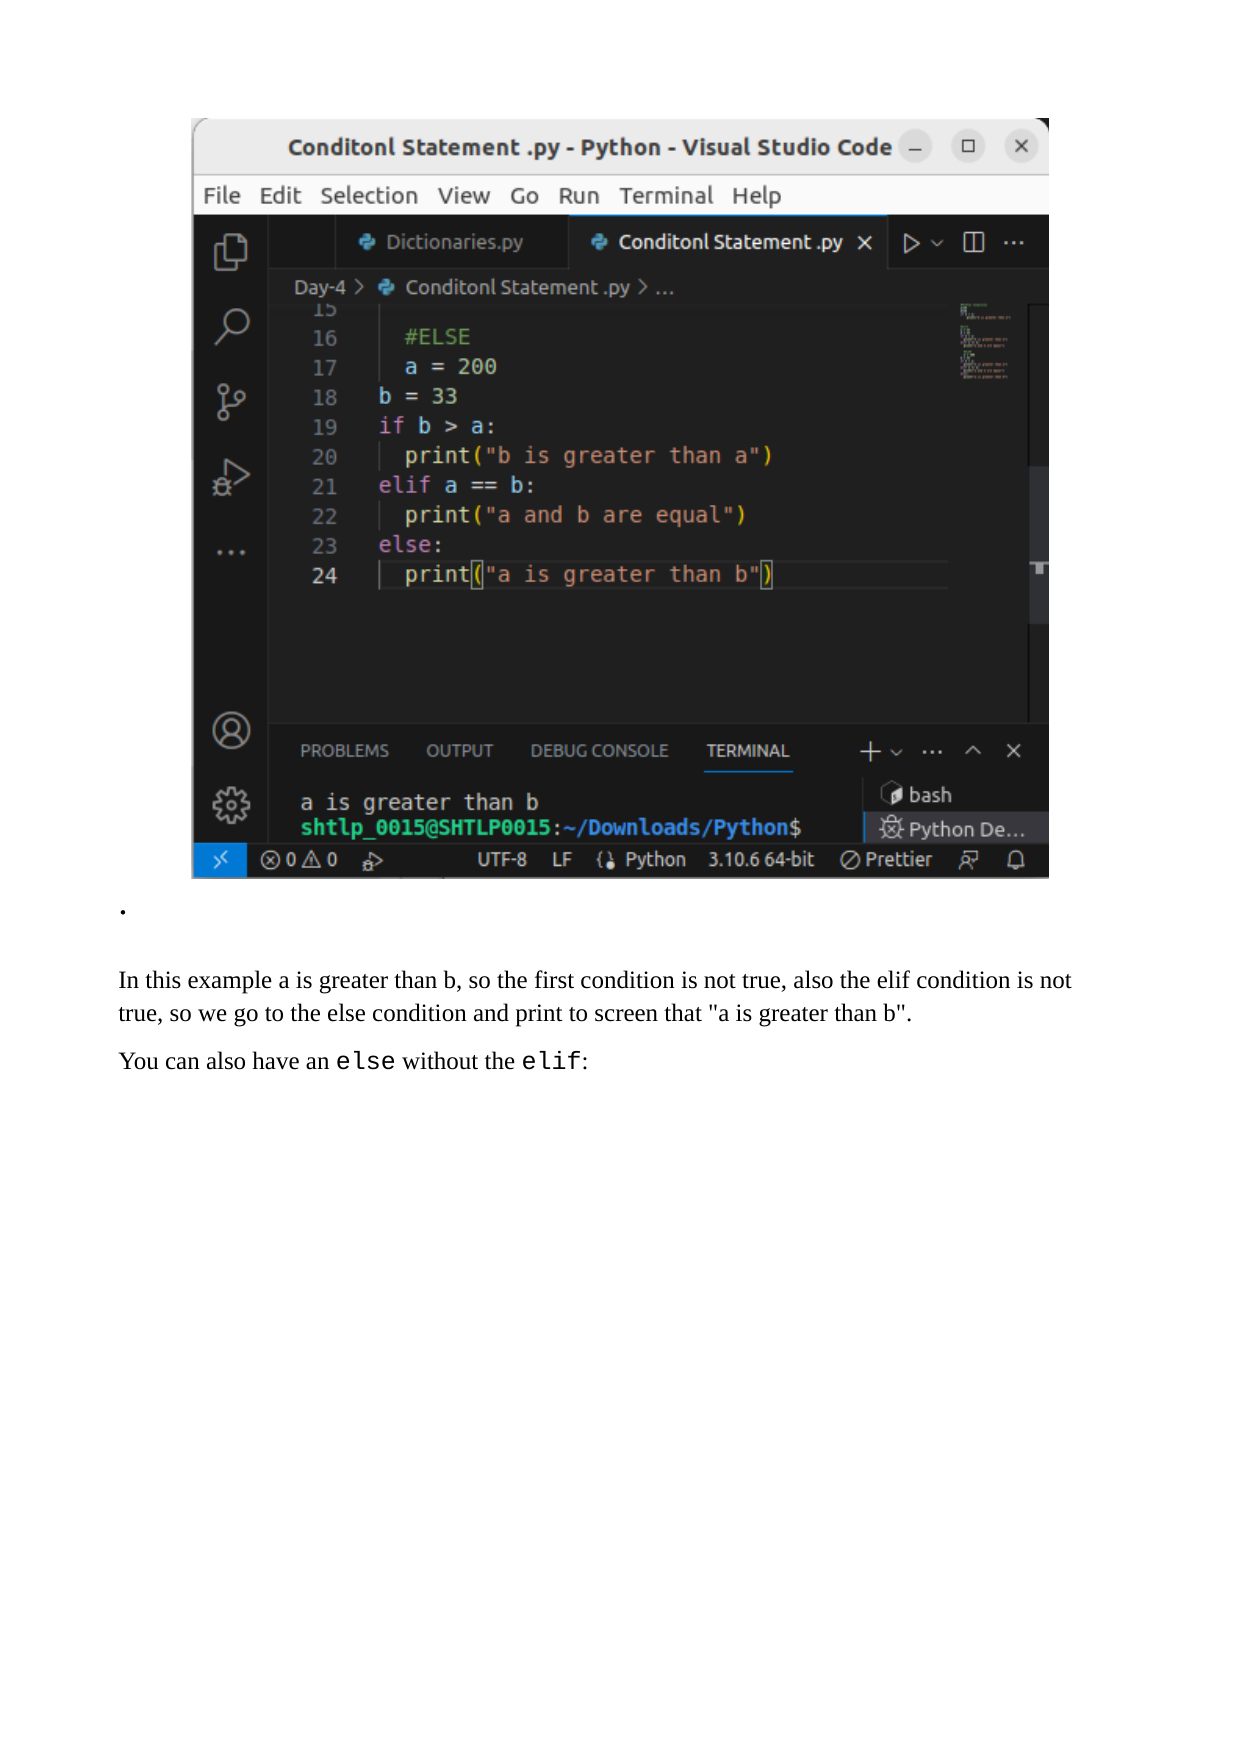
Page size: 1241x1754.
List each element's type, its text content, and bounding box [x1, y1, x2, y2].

text . [118, 118, 1122, 922]
text In this example a is greater than b, so the first condition is not true, also the elif condition is not true, so we go to the else condition and print to screen that "a is greater than b". [118, 965, 1122, 1027]
picture [191, 118, 1049, 879]
text You can also have an else without the elif: [118, 1046, 1122, 1077]
